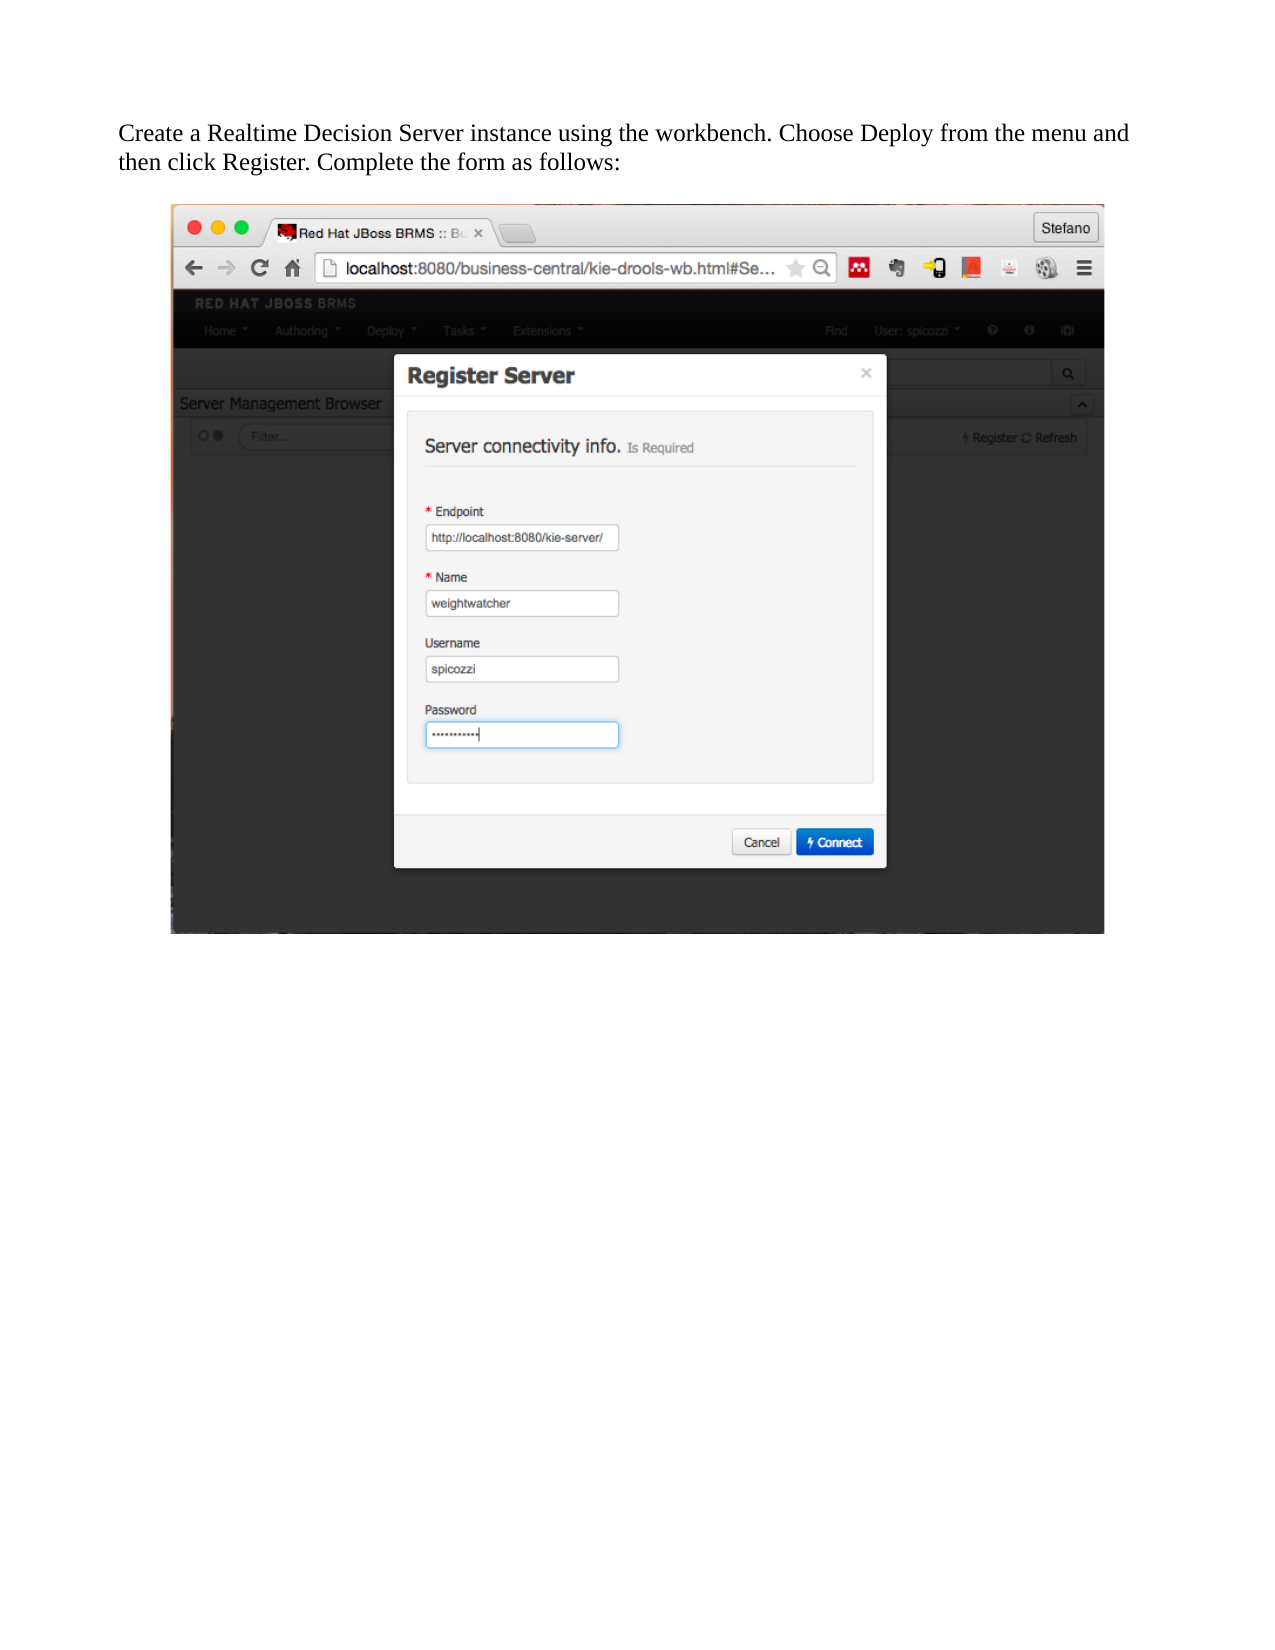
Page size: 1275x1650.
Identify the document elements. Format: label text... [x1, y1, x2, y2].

text Create a Realtime Decision Server instance using the workbench. Choose Deploy from the menu and then click Register. Complete the form as follows: [118, 118, 1157, 176]
picture [170, 204, 1105, 934]
